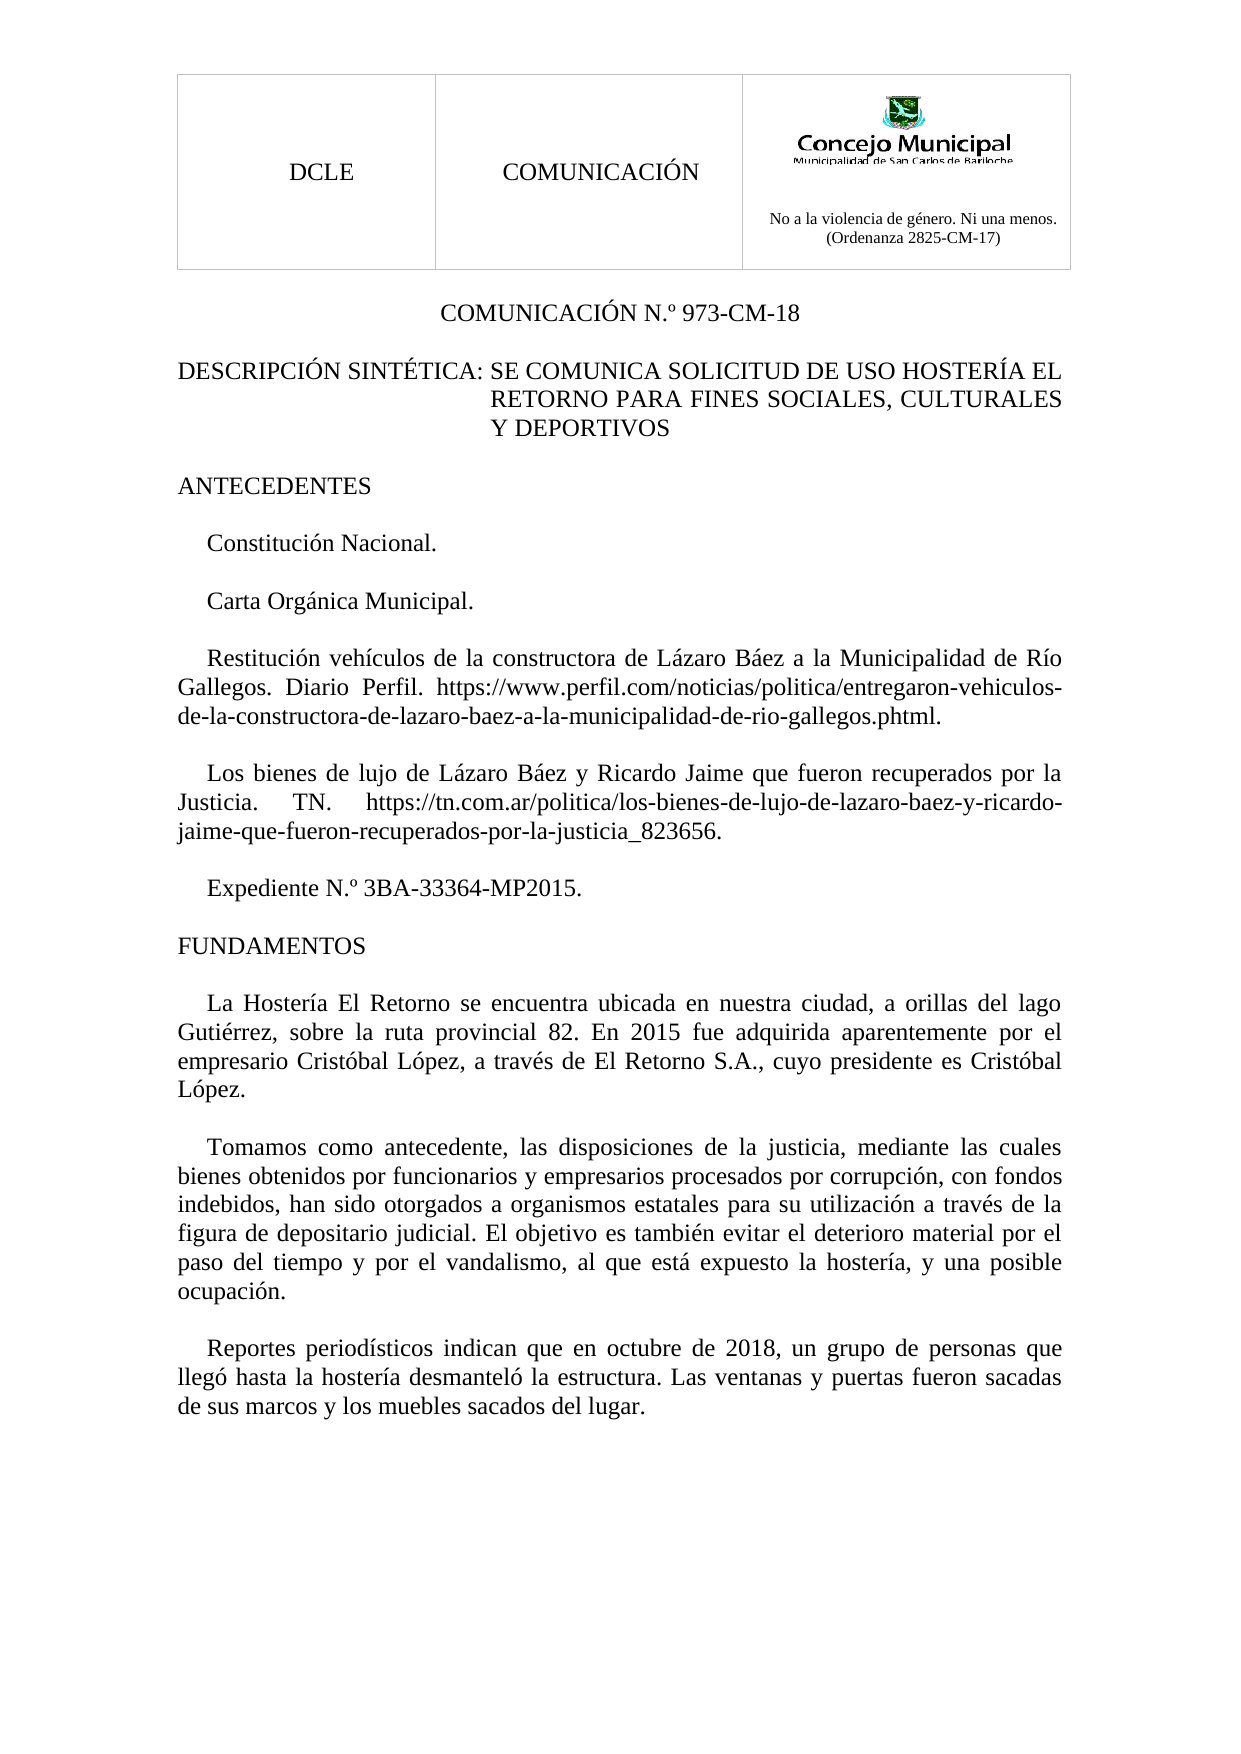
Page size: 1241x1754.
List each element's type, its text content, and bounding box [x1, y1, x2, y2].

text FUNDAMENTOS [177, 931, 1063, 959]
text Los bienes de lujo de Lázaro Báez y Ricardo Jaime que fueron recuperados por la Justicia. TN. https://tn.com.ar/politica/los-bienes-de-lujo-de-lazaro-baez-y-ricardo-jaime-que-fueron-recuperados-por-la-justicia_823656. [177, 758, 1063, 844]
text Expediente N.º 3BA-33364-MP2015. [177, 873, 1063, 902]
text Carta Orgánica Municipal. [177, 586, 1063, 614]
text DESCRIPCIÓN SINTÉTICA: SE COMUNICA SOLICITUD DE USO HOSTERÍA EL RETORNO PARA FINES SOCIALES, CULTURALES Y DEPORTIVOS [177, 356, 1063, 442]
text ANTECEDENTES [177, 471, 1063, 499]
text COMUNICACIÓN N.º 973-CM-18 [177, 298, 1063, 327]
text La Hostería El Retorno se encuentra ubicada en nuestra ciudad, a orillas del lago Gutiérrez, sobre la ruta provincial 82. En 2015 fue adquirida aparentemente por el empresario Cristóbal López, a través de El Retorno S.A., cuyo presidente es Cristóbal López. [177, 988, 1063, 1103]
text Constitución Nacional. [177, 528, 1063, 557]
text Restitución vehículos de la constructora de Lázaro Báez a la Municipalidad de Río Gallegos. Diario Perfil. https://www.perfil.com/noticias/politica/entregaron-vehiculos-de-la-constructora-de-lazaro-baez-a-la-municipalidad-de-rio-gallegos.phtml. [177, 643, 1063, 729]
text Reportes periodísticos indican que en octubre de 2018, un grupo de personas que llegó hasta la hostería desmanteló la estructura. Las ventanas y puertas fueron sacadas de sus marcos y los muebles sacados del lugar. [177, 1333, 1063, 1419]
text Tomamos como antecedente, las disposiciones de la justicia, mediante las cuales bienes obtenidos por funcionarios y empresarios procesados por corrupción, con fondos indebidos, han sido otorgados a organismos estatales para su utilización a través de la figura de depositario judicial. El objetivo es también evitar el deterioro material por el paso del tiempo y por el vandalismo, al que está expuesto la hostería, y una posible ocupación. [177, 1132, 1063, 1304]
